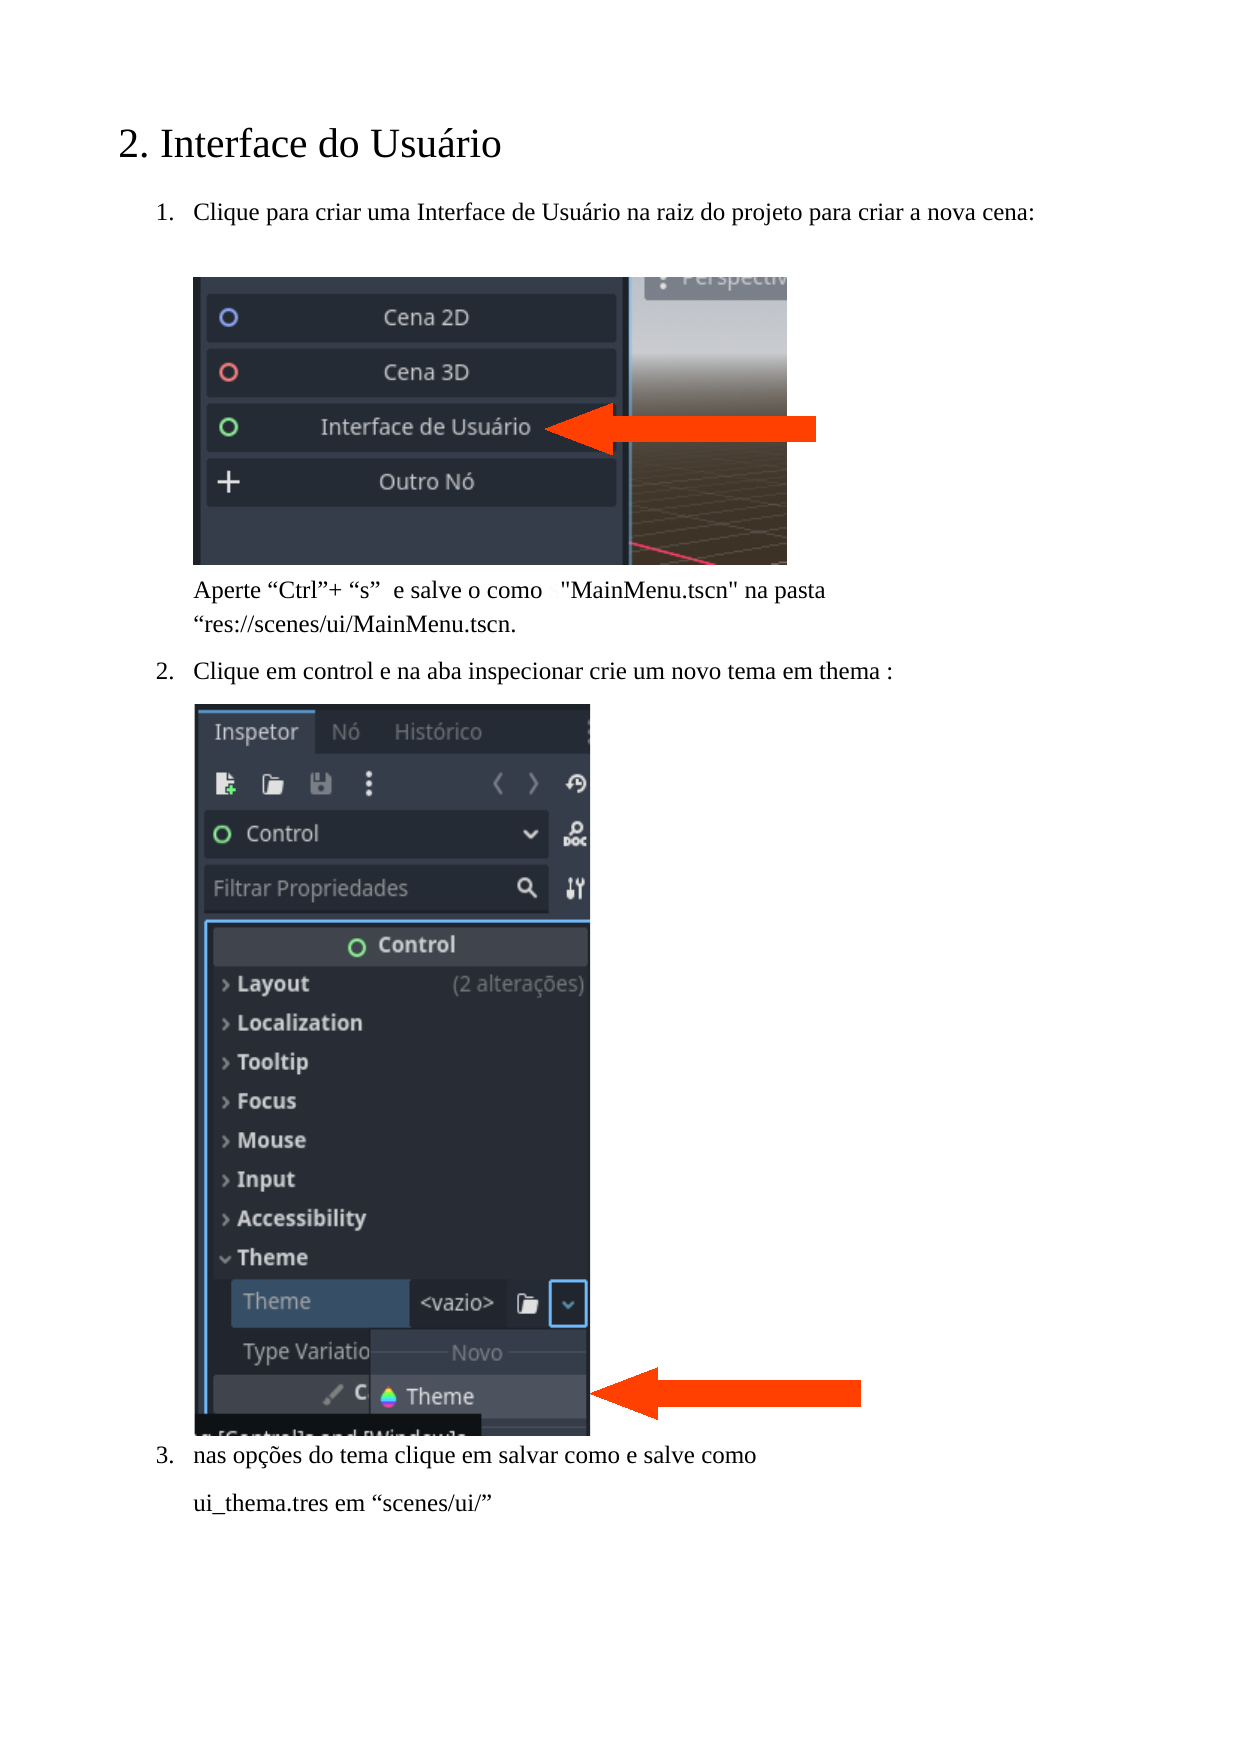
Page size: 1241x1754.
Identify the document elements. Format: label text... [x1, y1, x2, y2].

picture [194, 704, 591, 1436]
list nas opções do tema clique em salvar como e salve como [156, 704, 1122, 1469]
list ui_thema.tres em “scenes/ui/” [156, 1488, 1122, 1517]
list Aperte “Ctrl”+ “s” e salve o como S"MainMenu.tscn" na pasta “res://scenes/ui/MainMenu.tscn. [156, 576, 1122, 637]
list Clique para criar uma Interface de Usuário na raiz do projeto para criar a nova cena: [156, 197, 1122, 258]
picture [193, 277, 787, 565]
list Clique em control e na aba inspecionar crie um novo tema em thema : [156, 656, 1122, 685]
subtitle 2. Interface do Usuário [118, 118, 1122, 166]
